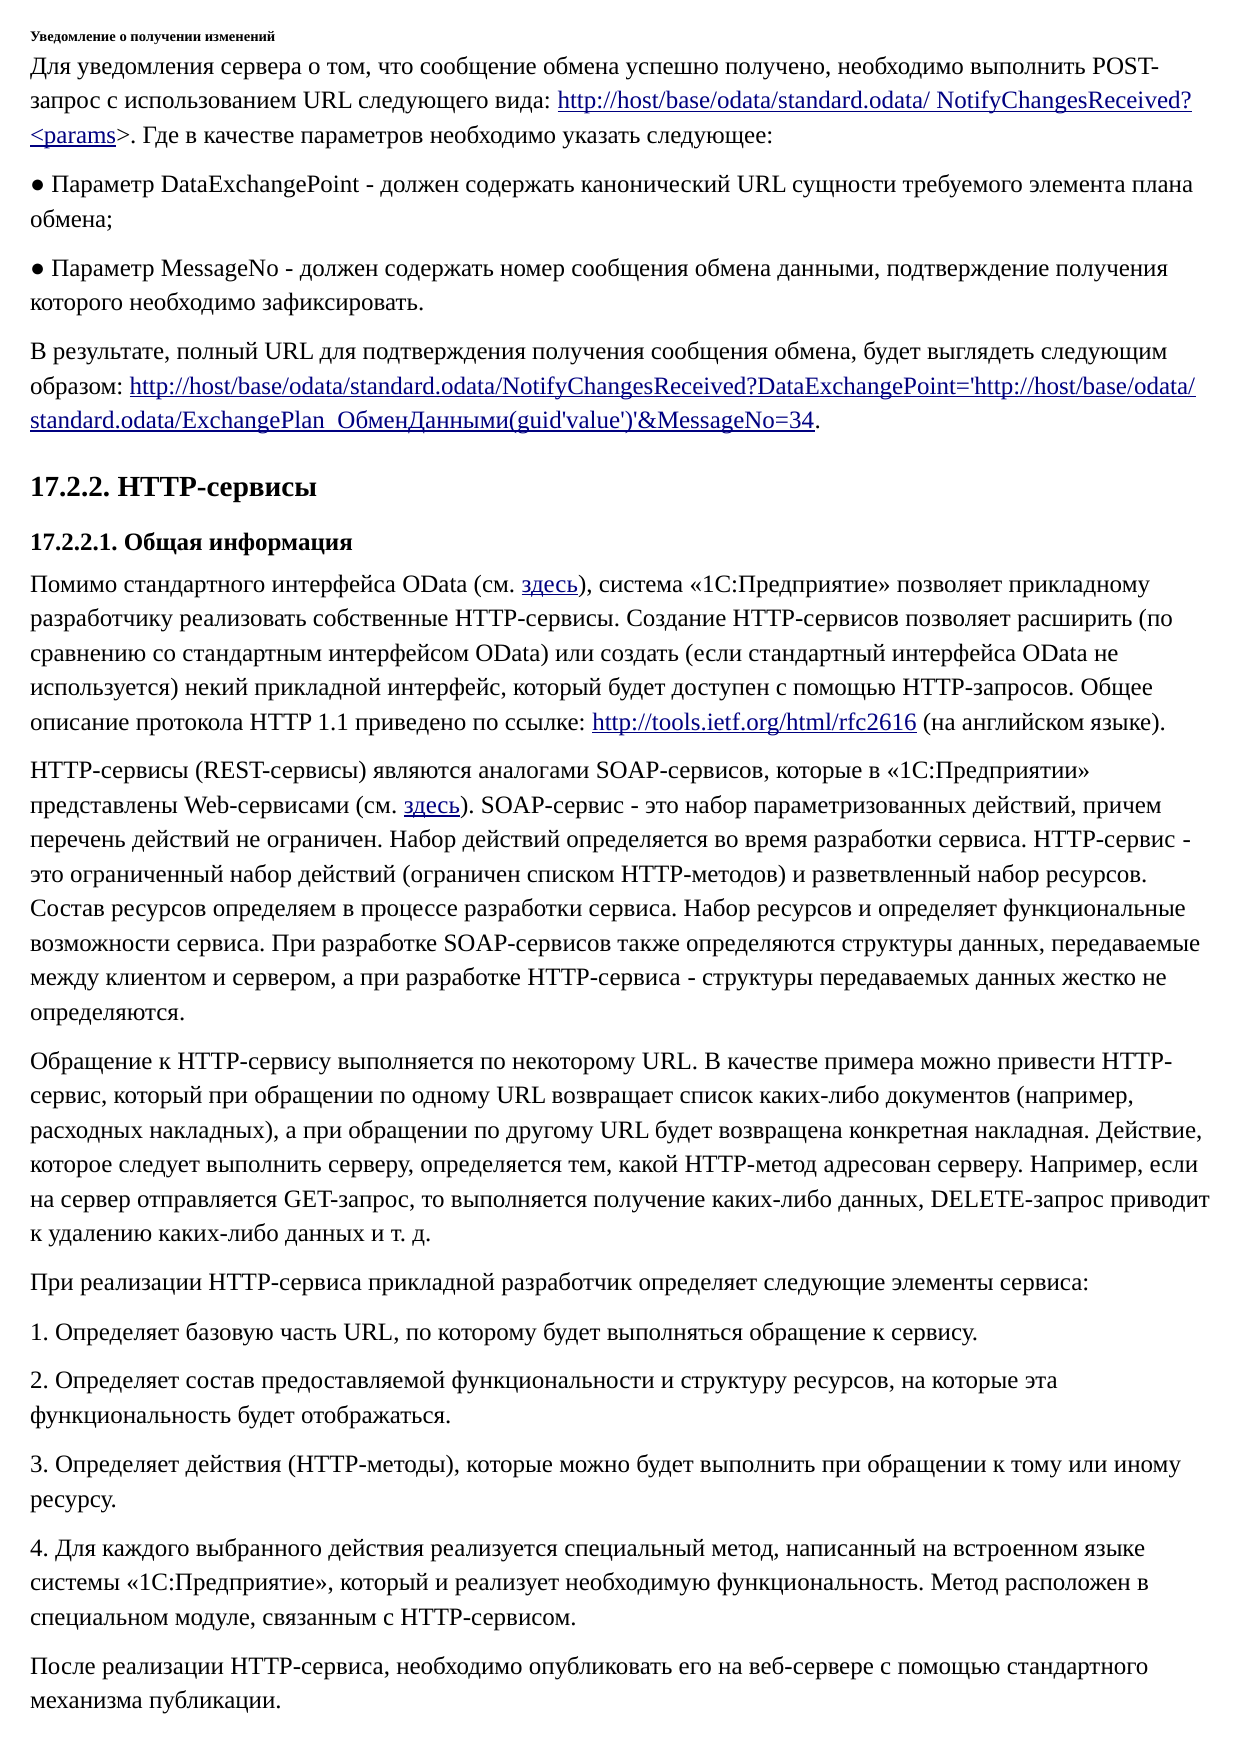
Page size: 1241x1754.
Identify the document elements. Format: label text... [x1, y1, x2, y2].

text Помимо стандартного интерфейса OData (см. здесь), система «1С:Предприятие» позволяет прикладному разработчику реализовать собственные HTTP-сервисы. Создание HTTP-сервисов позволяет расширить (по сравнению со стандартным интерфейсом OData) или создать (если стандартный интерфейса OData не используется) некий прикладной интерфейс, который будет доступен с помощью HTTP-запросов. Общее описание протокола HTTP 1.1 приведено по ссылке: http://tools.ietf.org/html/rfc2616 (на английском языке). [30, 569, 1211, 735]
text ● Параметр MessageNo ‑ должен содержать номер сообщения обмена данными, подтверждение получения которого необходимо зафиксировать. [30, 253, 1211, 316]
text Обращение к HTTP-сервису выполняется по некоторому URL. В качестве примера можно привести HTTP-сервис, который при обращении по одному URL возвращает список каких-либо документов (например, расходных накладных), а при обращении по другому URL будет возвращена конкретная накладная. Действие, которое следует выполнить серверу, определяется тем, какой HTTP-метод адресован серверу. Например, если на сервер отправляется GET-запрос, то выполняется получение каких-либо данных, DELETE-запрос приводит к удалению каких-либо данных и т. д. [30, 1046, 1211, 1247]
text HTTP-сервисы (REST-сервисы) являются аналогами SOAP-сервисов, которые в «1С:Предприятии» представлены Web-сервисами (см. здесь). SOAP-сервис ‑ это набор параметризованных действий, причем перечень действий не ограничен. Набор действий определяется во время разработки сервиса. HTTP-сервис ‑ это ограниченный набор действий (ограничен списком HTTP-методов) и разветвленный набор ресурсов. Состав ресурсов определяем в процессе разработки сервиса. Набор ресурсов и определяет функциональные возможности сервиса. При разработке SOAP-сервисов также определяются структуры данных, передаваемые между клиентом и сервером, а при разработке HTTP-сервиса ‑ структуры передаваемых данных жестко не определяются. [30, 756, 1211, 1026]
text 3. Определяет действия (HTTP-методы), которые можно будет выполнить при обращении к тому или иному ресурсу. [30, 1449, 1211, 1512]
text При реализации HTTP-сервиса прикладной разработчик определяет следующие элементы сервиса: [30, 1267, 1211, 1296]
text Для уведомления сервера о том, что сообщение обмена успешно получено, необходимо выполнить POST-запрос с использованием URL следующего вида: http://host/base/odata/standard.odata/ NotifyChangesReceived?<params>. Где в качестве параметров необходимо указать следующее: [30, 51, 1211, 149]
text 2. Определяет состав предоставляемой функциональности и структуру ресурсов, на которые эта функциональность будет отображаться. [30, 1366, 1211, 1429]
text 1. Определяет базовую часть URL, по которому будет выполняться обращение к сервису. [30, 1317, 1211, 1345]
text После реализации HTTP-сервиса, необходимо опубликовать его на веб-сервере с помощью стандартного механизма публикации. [30, 1651, 1211, 1714]
subtitle Уведомление о получении изменений [30, 28, 1211, 45]
text ● Параметр DataExchangePoint ‑ должен содержать канонический URL сущности требуемого элемента плана обмена; [30, 169, 1211, 232]
text В результате, полный URL для подтверждения получения сообщения обмена, будет выглядеть следующим образом: http://host/base/odata/standard.odata/NotifyChangesReceived?DataExchangePoint='http://host/base/odata/standard.odata/ExchangePlan_ОбменДанными(guid'value')'&MessageNo=34. [30, 336, 1211, 434]
text 4. Для каждого выбранного действия реализуется специальный метод, написанный на встроенном языке системы «1С:Предприятие», который и реализует необходимую функциональность. Метод расположен в специальном модуле, связанным с HTTP-сервисом. [30, 1533, 1211, 1630]
subtitle 17.2.2.1. Общая информация [30, 527, 1211, 556]
subtitle 17.2.2. HTTP-сервисы [30, 469, 1211, 502]
